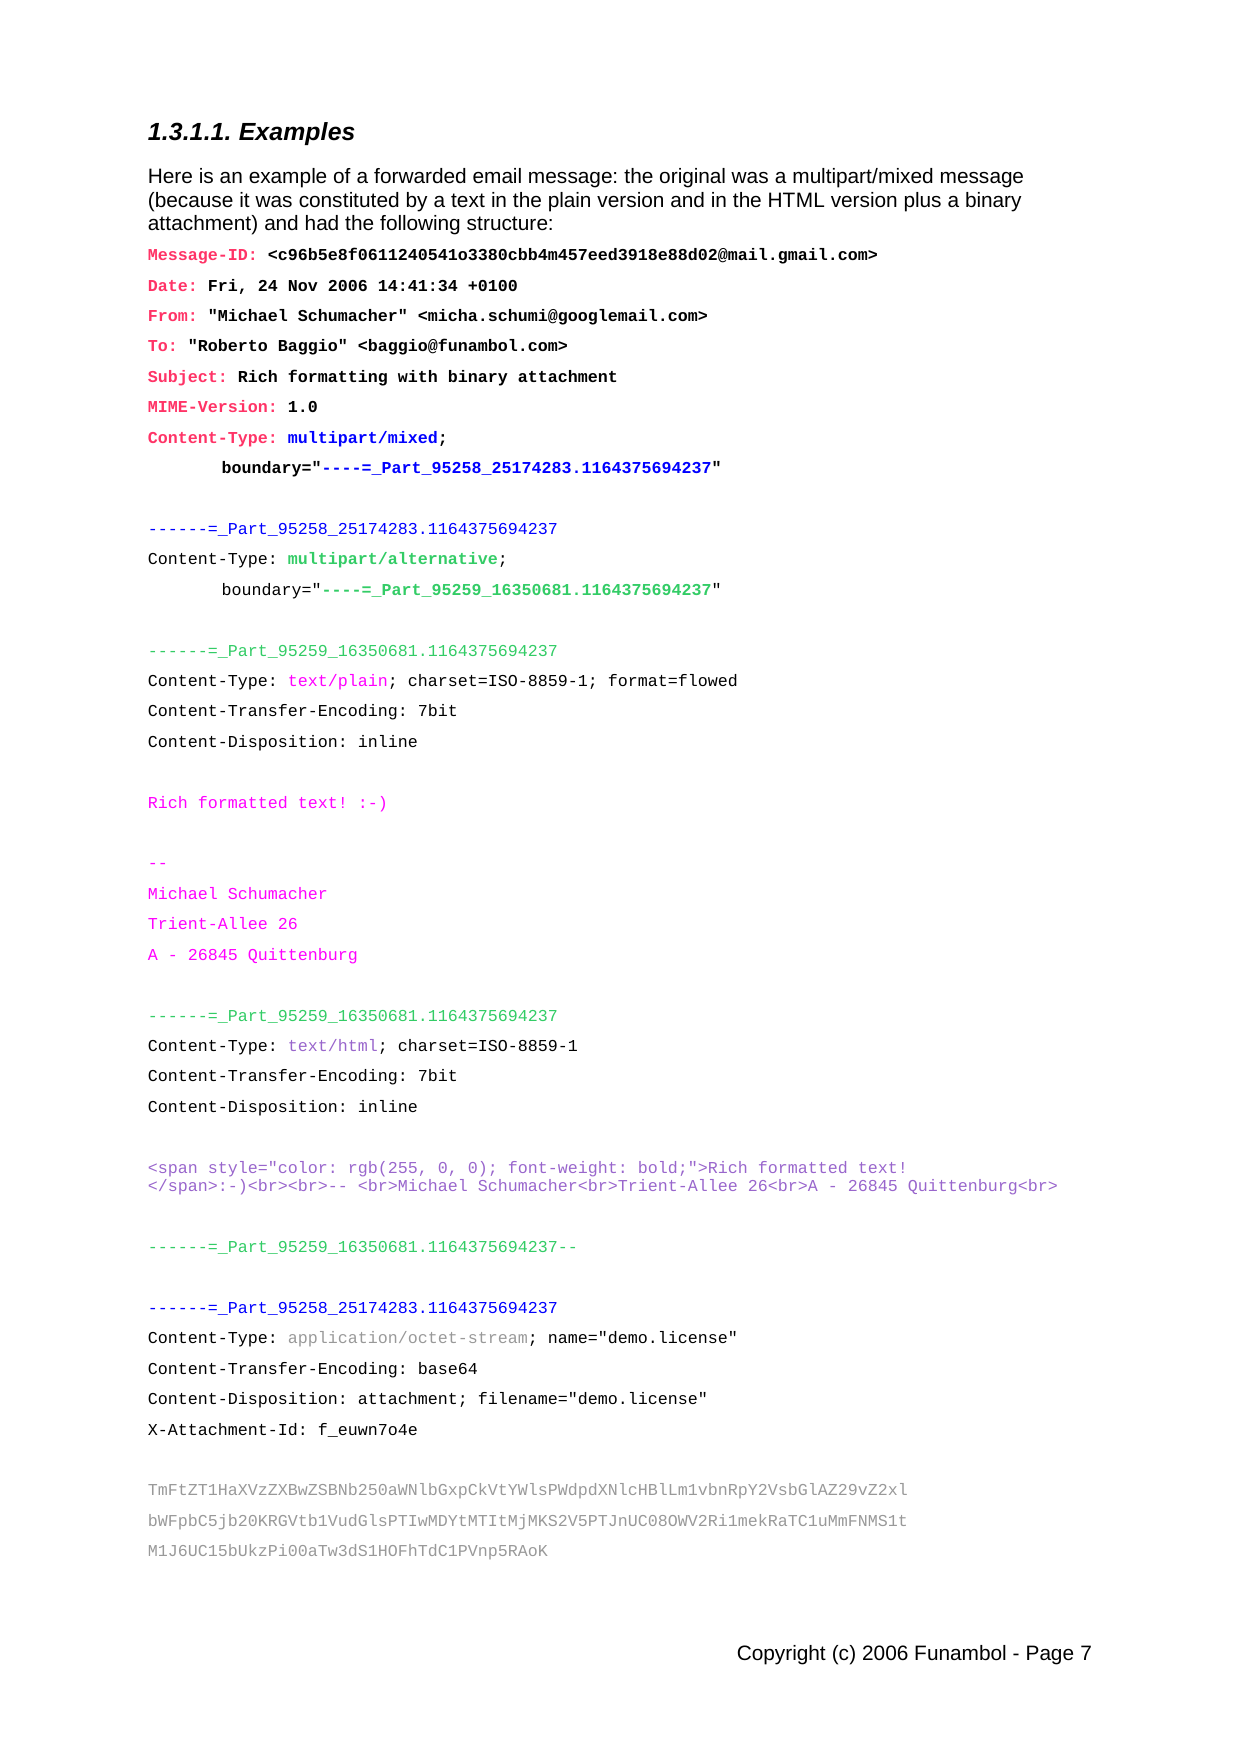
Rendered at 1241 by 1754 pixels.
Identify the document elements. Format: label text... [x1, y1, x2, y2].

text Date: Fri, 24 Nov 2006 14:41:34 +0100 [148, 277, 1093, 296]
text Trient-Allee 26 [148, 916, 1093, 935]
text M1J6UC15bUkzPi00aTw3dS1HOFhTdC1PVnp5RAoK [148, 1543, 1093, 1562]
text Subject: Rich formatting with binary attachment [148, 369, 1093, 387]
text To: "Roberto Baggio" <baggio@funambol.com> [148, 338, 1093, 357]
text ------=_Part_95258_25174283.1164375694237 [148, 1300, 1093, 1318]
text A - 26845 Quittenburg [148, 947, 1093, 965]
text Michael Schumacher [148, 886, 1093, 904]
text Content-Disposition: inline [148, 1099, 1093, 1117]
text Content-Disposition: attachment; filename="demo.license" [148, 1391, 1093, 1409]
text <span style="color: rgb(255, 0, 0); font-weight: bold;">Rich formatted text! </span>:-)<br><br>-- <br>Michael Schumacher<br>Trient-Allee 26<br>A - 26845 Quittenburg<br> [148, 1159, 1093, 1197]
text ------=_Part_95258_25174283.1164375694237 [148, 521, 1093, 539]
text -- [148, 855, 1093, 874]
text Content-Type: text/plain; charset=ISO-8859-1; format=flowed [148, 673, 1093, 691]
text ------=_Part_95259_16350681.1164375694237 [148, 642, 1093, 661]
text boundary="----=_Part_95258_25174283.1164375694237" [148, 460, 1093, 478]
text Content-Transfer-Encoding: base64 [148, 1361, 1093, 1379]
text Message-ID: <c96b5e8f0611240541o3380cbb4m457eed3918e88d02@mail.gmail.com> [148, 247, 1093, 266]
text Content-Type: text/html; charset=ISO-8859-1 [148, 1038, 1093, 1056]
text bWFpbC5jb20KRGVtb1VudGlsPTIwMDYtMTItMjMKS2V5PTJnUC08OWV2Ri1mekRaTC1uMmFNMS1t [148, 1513, 1093, 1531]
text ------=_Part_95259_16350681.1164375694237-- [148, 1239, 1093, 1257]
text Content-Transfer-Encoding: 7bit [148, 703, 1093, 722]
text ------=_Part_95259_16350681.1164375694237 [148, 1007, 1093, 1026]
text TmFtZT1HaXVzZXBwZSBNb250aWNlbGxpCkVtYWlsPWdpdXNlcHBlLm1vbnRpY2VsbGlAZ29vZ2xl [148, 1482, 1093, 1501]
subtitle Examples [148, 118, 1093, 146]
text Content-Transfer-Encoding: 7bit [148, 1068, 1093, 1087]
text Rich formatted text! :-) [148, 794, 1093, 813]
text Here is an example of a forwarded email message: the original was a multipart/mixed message (because it was constituted by a text in the plain version and in the HTML version plus a binary attachment) and had the following structure: [148, 164, 1093, 235]
text boundary="----=_Part_95259_16350681.1164375694237" [148, 582, 1093, 600]
text X-Attachment-Id: f_euwn7o4e [148, 1421, 1093, 1440]
text From: "Michael Schumacher" <micha.schumi@googlemail.com> [148, 308, 1093, 326]
text Content-Disposition: inline [148, 734, 1093, 752]
text MIME-Version: 1.0 [148, 399, 1093, 418]
text Content-Type: multipart/alternative; [148, 551, 1093, 570]
text Content-Type: multipart/mixed; [148, 429, 1093, 448]
text Content-Type: application/octet-stream; name="demo.license" [148, 1330, 1093, 1349]
